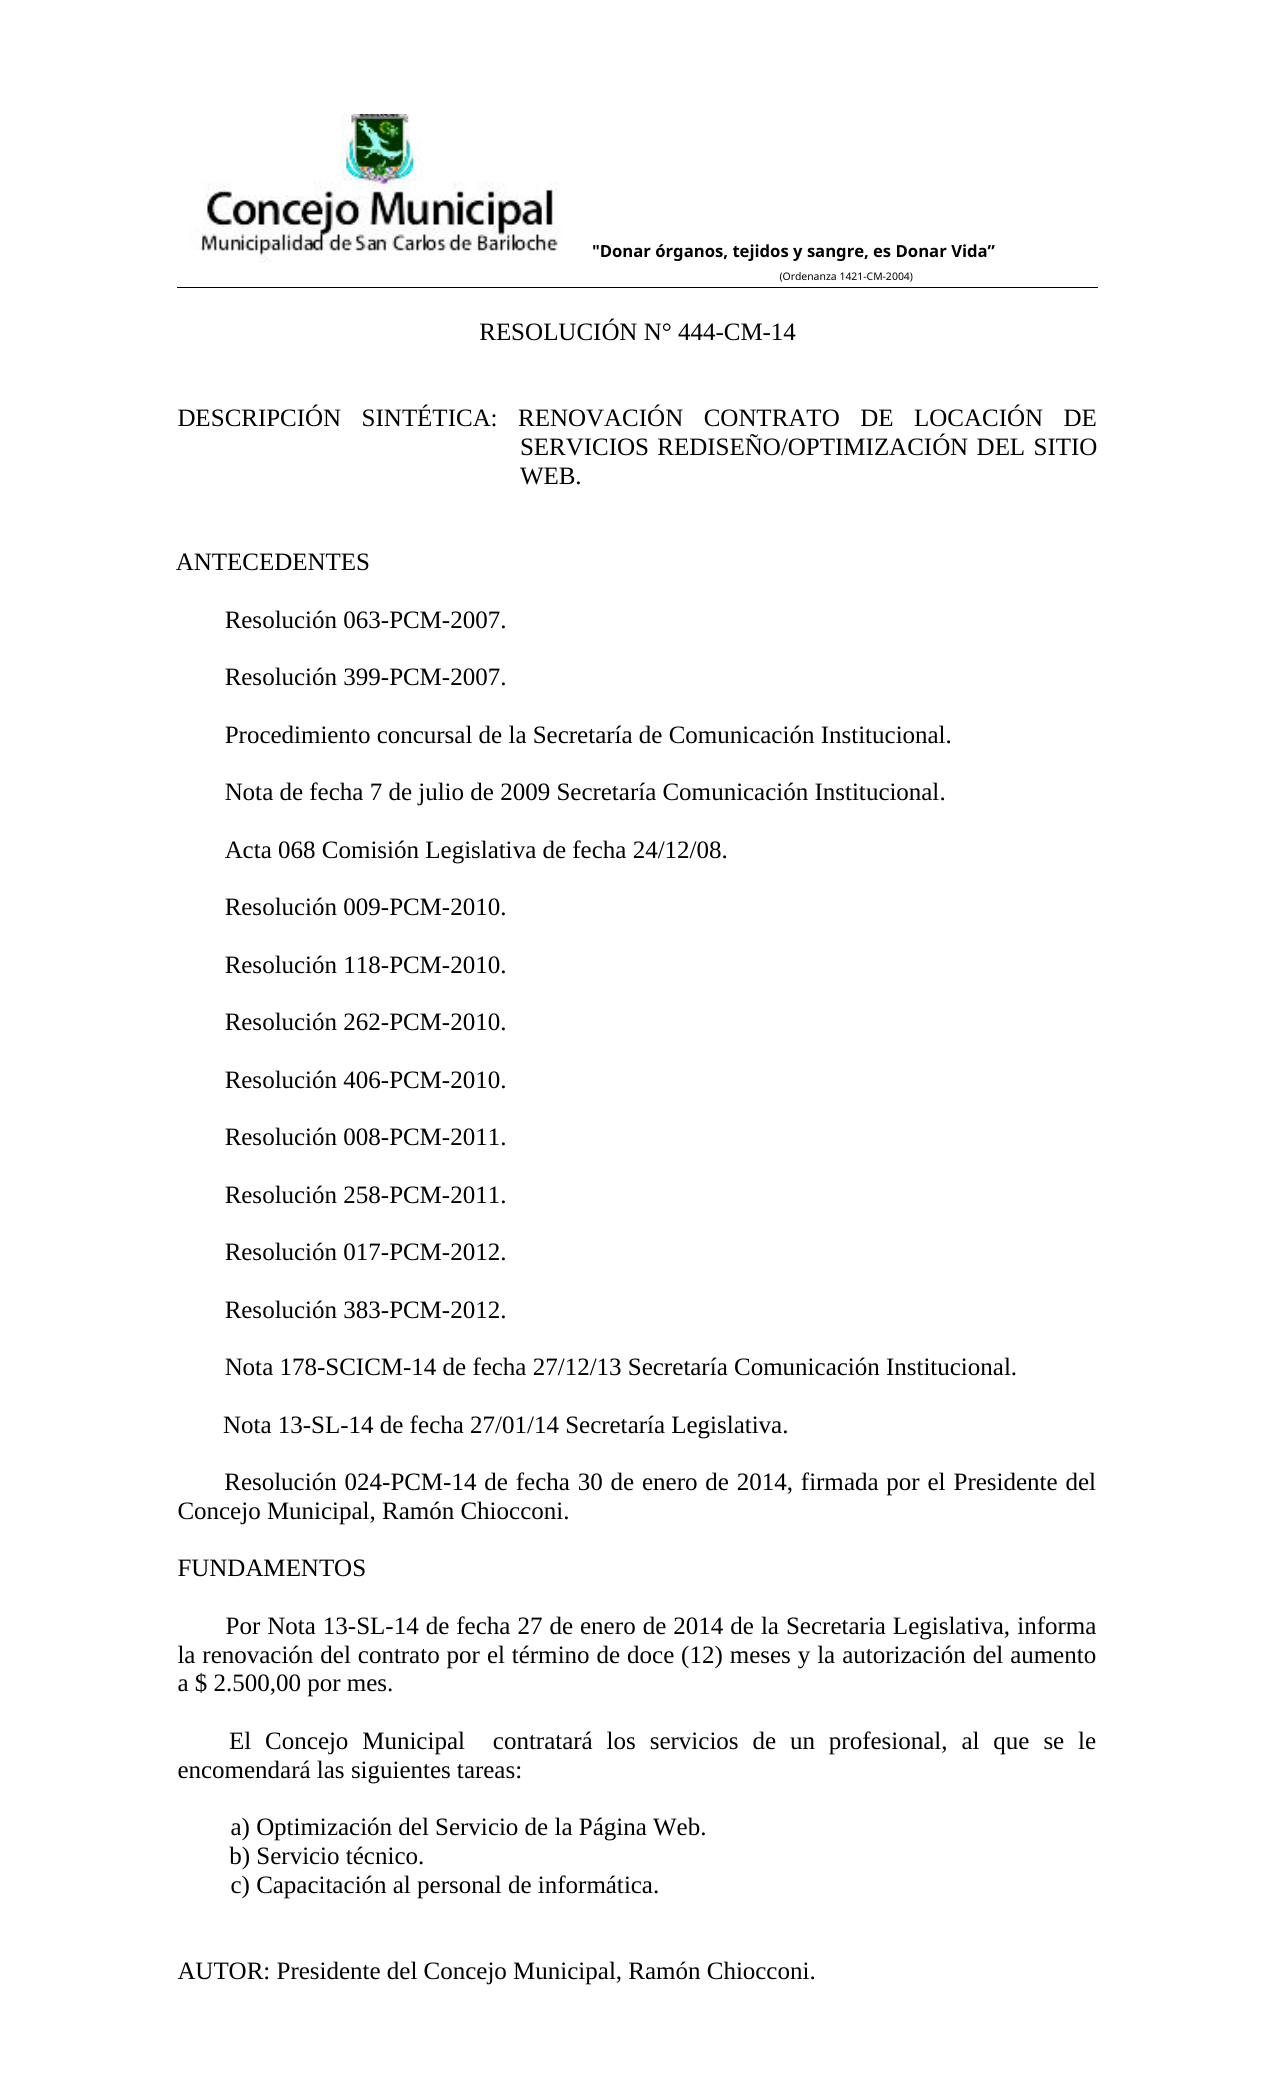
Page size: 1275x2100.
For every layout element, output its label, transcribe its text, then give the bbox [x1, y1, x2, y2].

text DESCRIPCIÓN SINTÉTICA: RENOVACIÓN CONTRATO DE LOCACIÓN DE SERVICIOS REDISEÑO/OPTIMIZACIÓN DEL SITIO WEB. [177, 403, 1098, 490]
text FUNDAMENTOS [177, 1553, 1098, 1582]
text c) Capacitación al personal de informática. [215, 1870, 1098, 1898]
text Nota de fecha 7 de julio de 2009 Secretaría Comunicación Institucional. [177, 777, 1098, 806]
text Resolución 406-PCM-2010. [177, 1065, 1098, 1093]
text Resolución 118-PCM-2010. [177, 950, 1098, 978]
text Procedimiento concursal de la Secretaría de Comunicación Institucional. [177, 720, 1098, 748]
text El Concejo Municipal contratará los servicios de un profesional, al que se le encomendará las siguientes tareas: [177, 1726, 1098, 1783]
text Nota 178-SCICM-14 de fecha 27/12/13 Secretaría Comunicación Institucional. [177, 1352, 1098, 1381]
text a) Optimización del Servicio de la Página Web. [215, 1812, 1098, 1841]
text ANTECEDENTES [176, 547, 1098, 576]
text Acta 068 Comisión Legislativa de fecha 24/12/08. [177, 835, 1098, 863]
text Resolución 017-PCM-2012. [177, 1237, 1098, 1266]
text RESOLUCIÓN N° 444-CM-14 [177, 317, 1098, 346]
text Resolución 063-PCM-2007. [177, 605, 1098, 633]
text Resolución 258-PCM-2011. [177, 1180, 1098, 1208]
text Resolución 399-PCM-2007. [177, 662, 1098, 691]
text Resolución 383-PCM-2012. [177, 1295, 1098, 1323]
picture [177, 114, 589, 264]
text Resolución 009-PCM-2010. [177, 892, 1098, 921]
text Resolución 262-PCM-2010. [177, 1007, 1098, 1036]
text b) Servicio técnico. [215, 1841, 1098, 1870]
text Por Nota 13-SL-14 de fecha 27 de enero de 2014 de la Secretaria Legislativa, informa la renovación del contrato por el término de doce (12) meses y la autorización del aumento a $ 2.500,00 por mes. [177, 1611, 1098, 1697]
text Resolución 008-PCM-2011. [177, 1122, 1098, 1151]
text Resolución 024-PCM-14 de fecha 30 de enero de 2014, firmada por el Presidente del Concejo Municipal, Ramón Chiocconi. [177, 1467, 1098, 1525]
text AUTOR: Presidente del Concejo Municipal, Ramón Chiocconi. [177, 1956, 1098, 1985]
list Nota 13-SL-14 de fecha 27/01/14 Secretaría Legislativa. [223, 1410, 1098, 1438]
